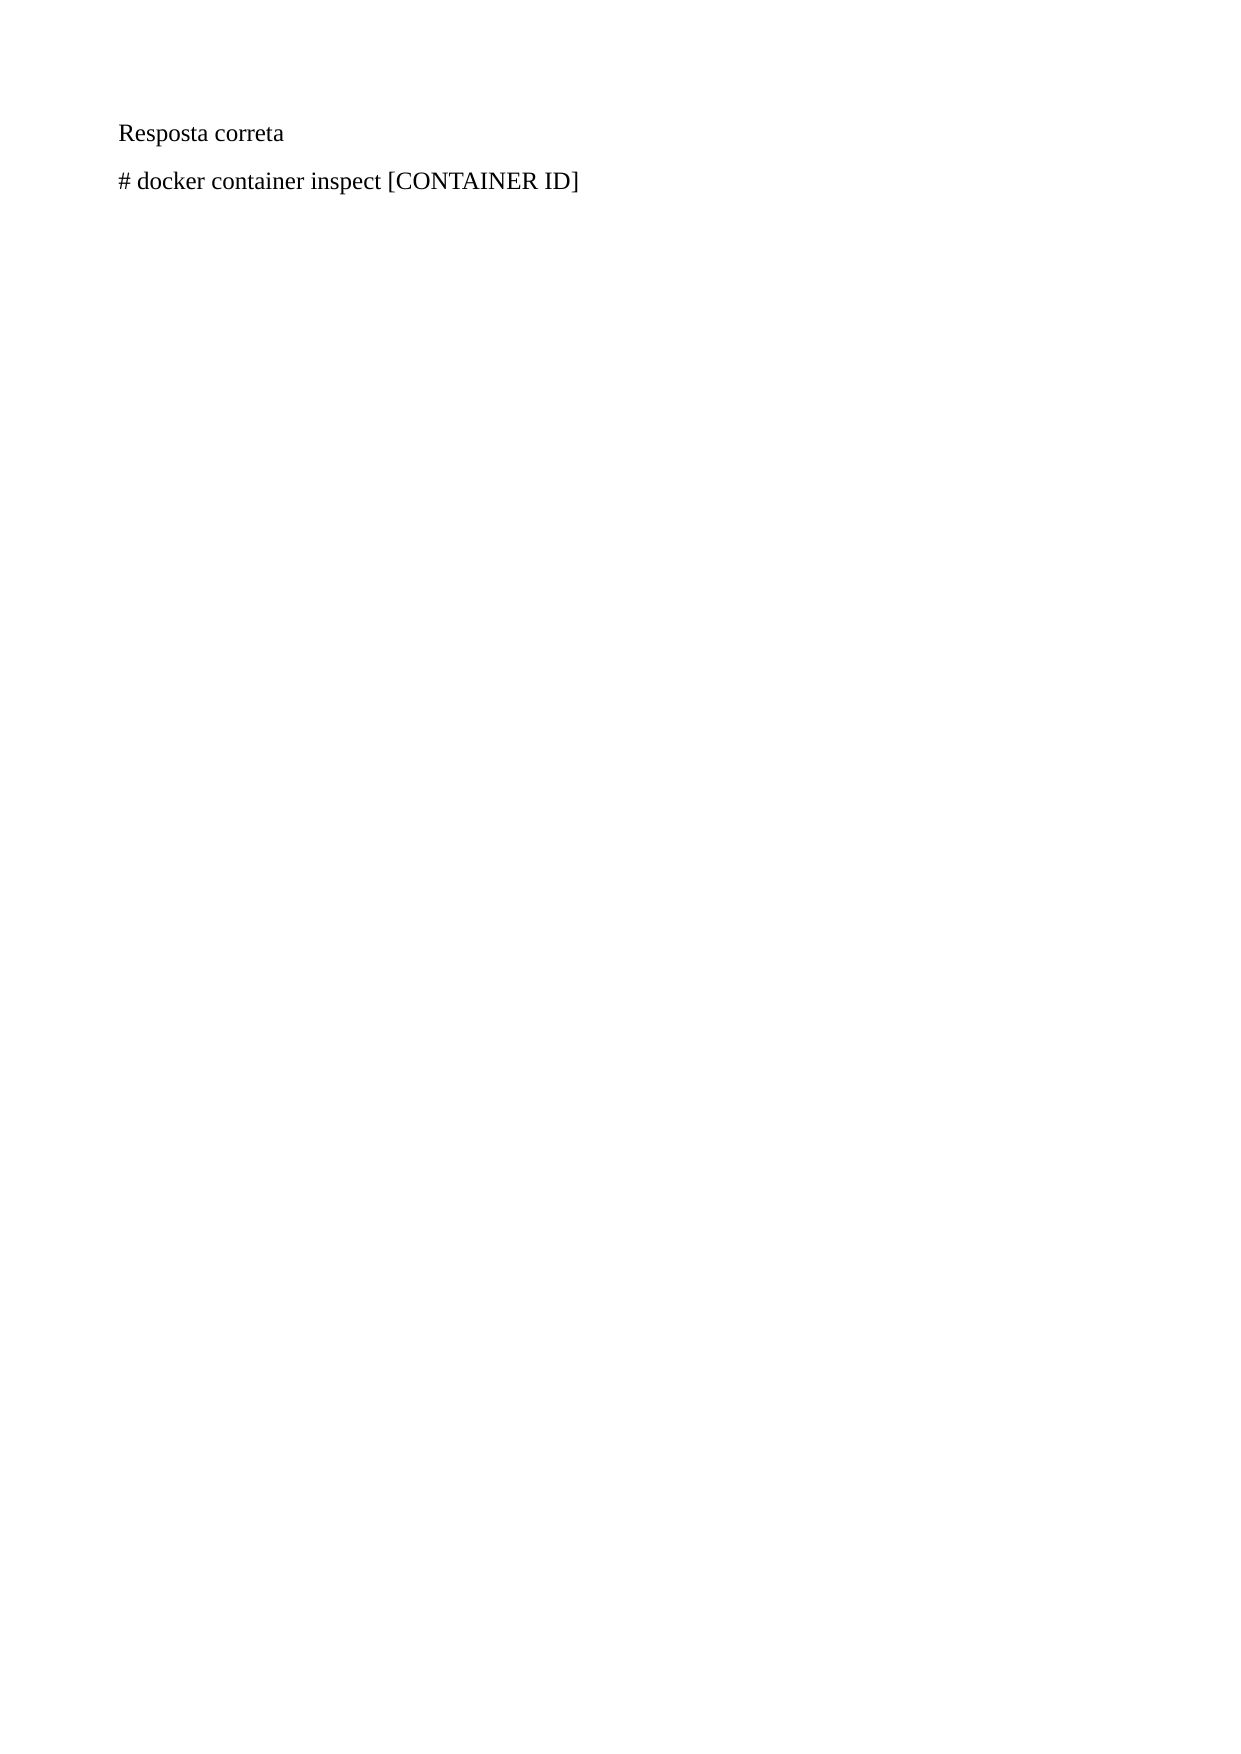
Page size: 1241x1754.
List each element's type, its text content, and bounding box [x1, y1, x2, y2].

text # docker container inspect [CONTAINER ID] [118, 166, 1122, 194]
text Resposta correta [118, 118, 1122, 147]
